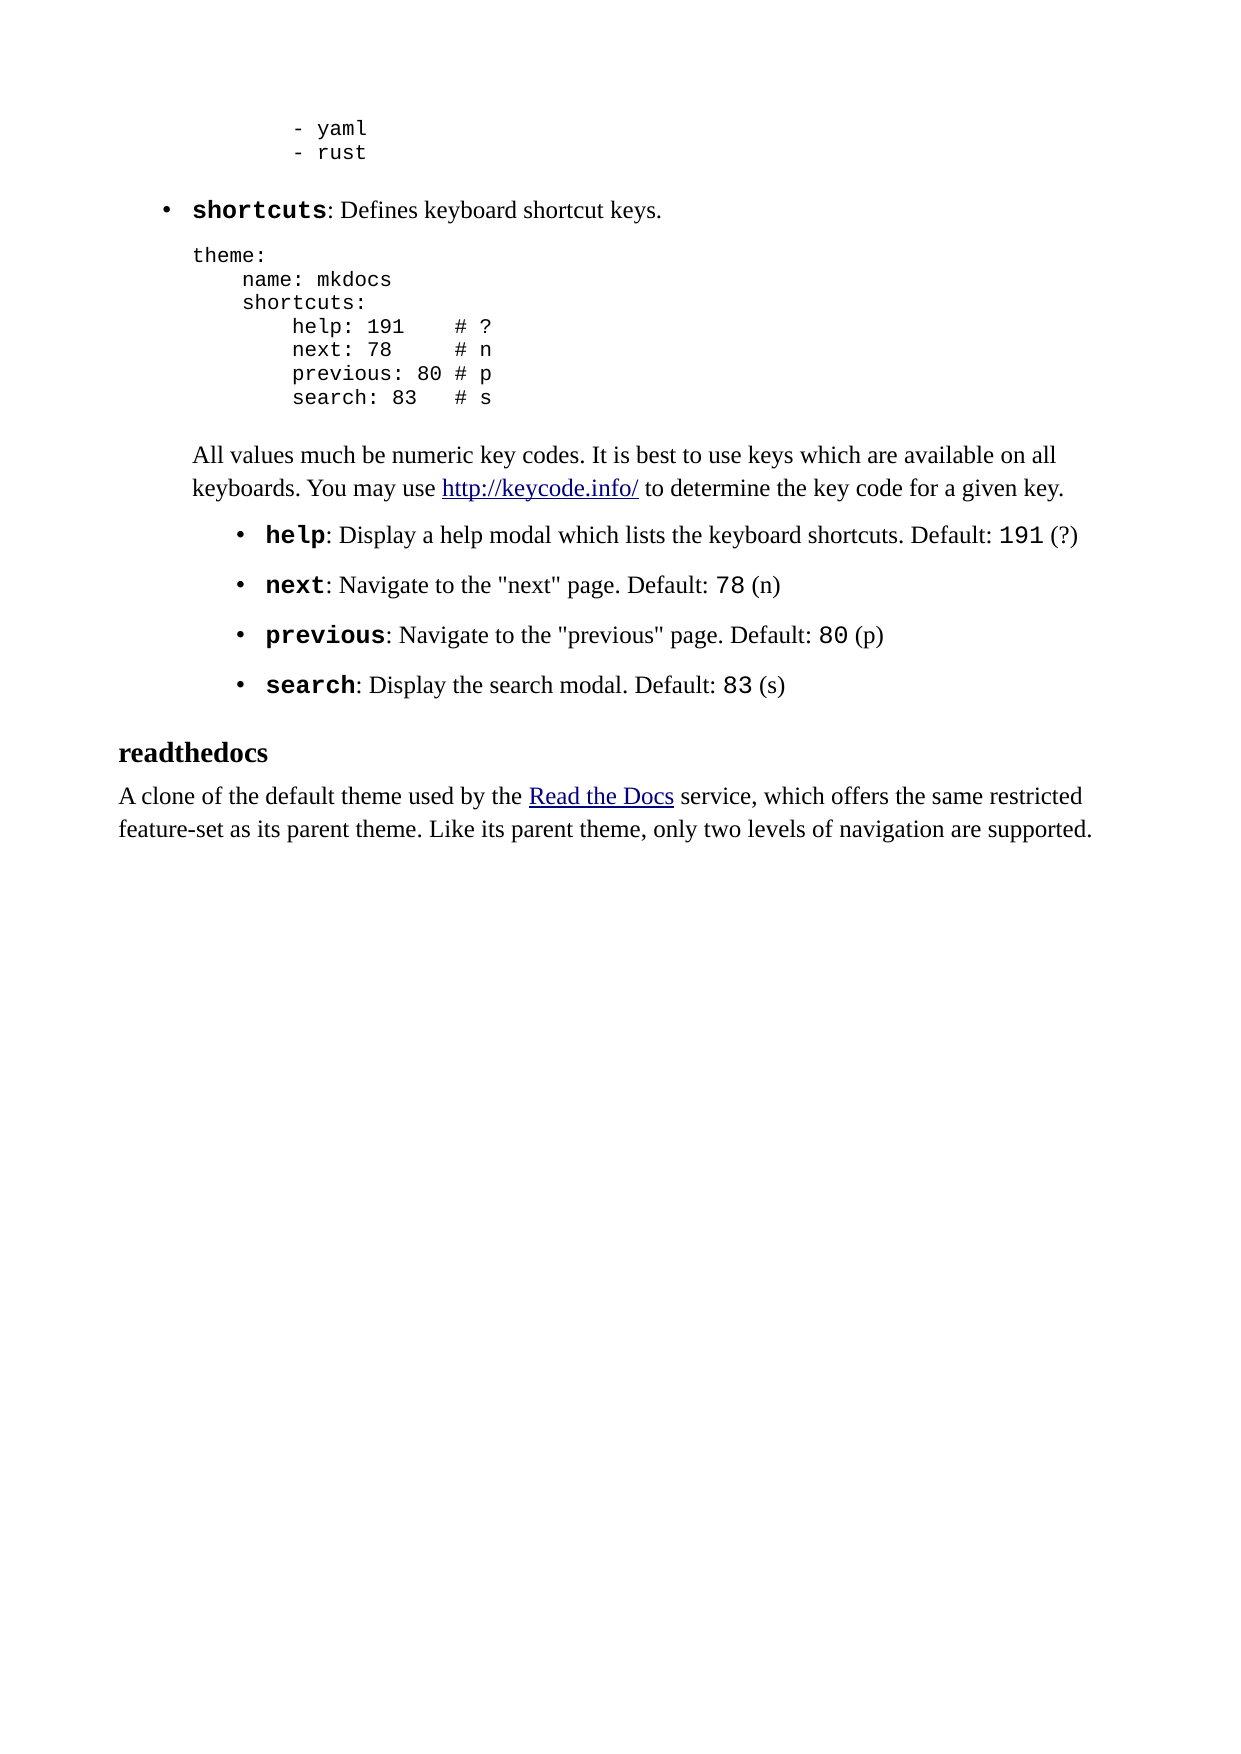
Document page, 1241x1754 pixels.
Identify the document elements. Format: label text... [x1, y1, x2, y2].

list name: mkdocs [162, 268, 1122, 292]
list theme: [162, 245, 1122, 268]
list next: 78 # n [162, 339, 1122, 363]
list search: Display the search modal. Default: 83 (s) [236, 671, 1122, 701]
text A clone of the default theme used by the Read the Docs service, which offers the same restricted feature-set as its parent theme. Like its parent theme, only two levels of navigation are supported. [118, 781, 1122, 843]
list previous: 80 # p [162, 363, 1122, 387]
list shortcuts: Defines keyboard shortcut keys. [162, 195, 1122, 226]
list search: 83 # s [162, 387, 1122, 410]
list help: 191 # ? [162, 316, 1122, 339]
subtitle readthedocs [118, 735, 1122, 769]
list help: Display a help modal which lists the keyboard shortcuts. Default: 191 (?) [236, 521, 1122, 551]
list previous: Navigate to the "previous" page. Default: 80 (p) [236, 621, 1122, 651]
list next: Navigate to the "next" page. Default: 78 (n) [236, 571, 1122, 601]
list - yaml [162, 118, 1122, 142]
list All values much be numeric key codes. It is best to use keys which are available on all keyboards. You may use http://keycode.info/ to determine the key code for a given key. [162, 440, 1122, 502]
list - rust [162, 142, 1122, 165]
list shortcuts: [162, 292, 1122, 316]
